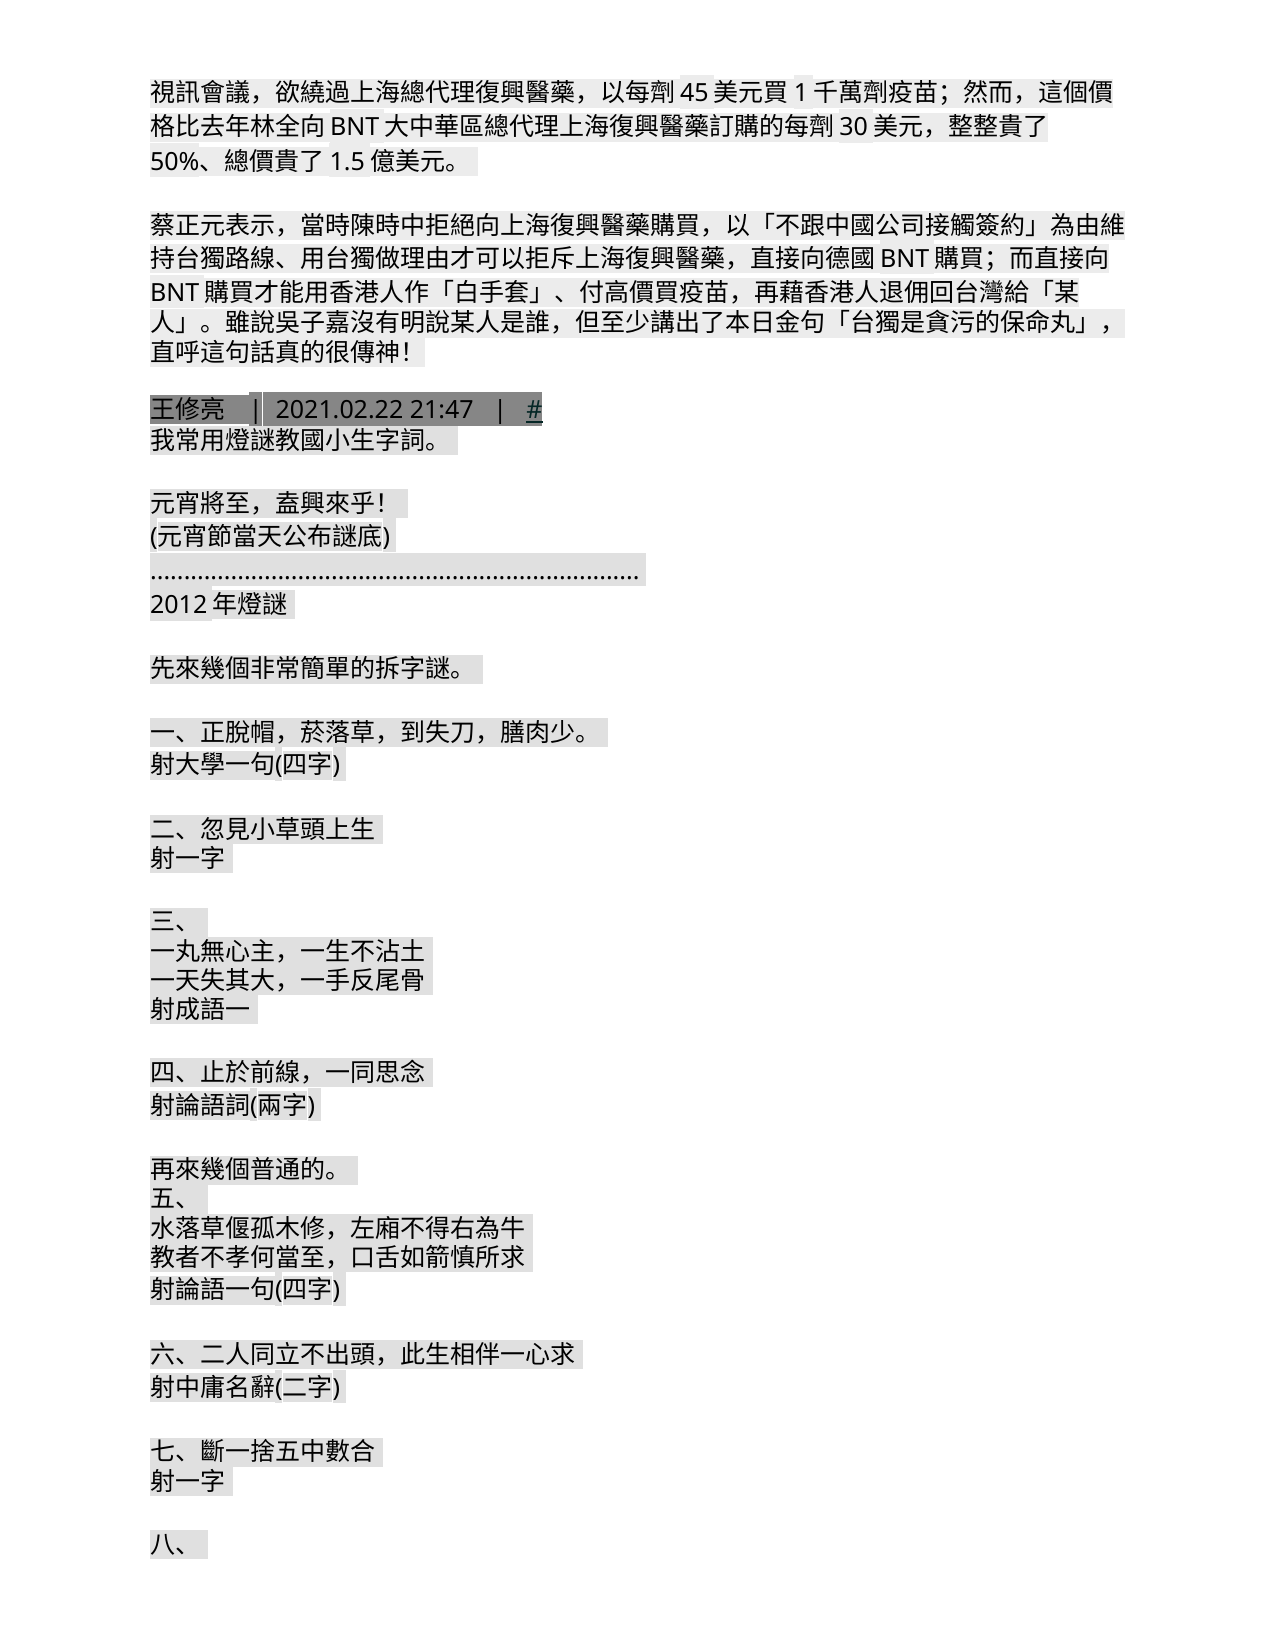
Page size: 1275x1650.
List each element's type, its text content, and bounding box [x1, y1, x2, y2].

text 王修亮 | 2021.02.22 21:47 | # [150, 392, 1125, 426]
text 我常用燈謎教國小生字詞。 元宵將至，盍興來乎！ (元宵節當天公布謎底) ......................................................................... 2012年燈謎 先來幾個非常簡單的拆字謎。 一、正脫帽，菸落草，到失刀，膳肉少。 射大學一句(四字) 二、忽見小草頭上生 射一字 三、 一丸無心主，一生不沾土 一天失其大，一手反尾骨 射成語一 四、止於前線，一同思念 射論語詞(兩字) 再來幾個普通的。 五、 水落草偃孤木修，左廂不得右為牛 教者不孝何當至，口舌如箭慎所求 射論語一句(四字) 六、二人同立不出頭，此生相伴一心求 射中庸名辭(二字) 七、斷一捨五中數合 射一字 八、 [150, 426, 1125, 1559]
text 話語到底還有多少力量？ 陳真 2021. 02. 23. 阿扁一家好幾口人，包括女婿和親家等等等，曾經承認貪污洗錢受賄與內線炒股等等罪行，但他們卻始終缺乏罪惡感。為什麼呢？因為這就好像在一個詐騙犯罪集團裏頭，有誰會因為斂財而感到愧疚？更何況相較於其它犯罪成員，扁家之貪污哪比得上？差太遠了！ 扁家貪污金額雖然高達至少數十億，但是就如扁家 "惟一一個"(？)清白者--阿扁女兒陳幸妤所說，"民進黨哪個人沒有拿到我爸爸的錢？" 扁嫂吳淑珍甚至公開在電視上講得更直接，她說，"大家都嘛是約好在飯店分錢，各自拿麻布袋來裝錢"，"簽名帳冊都還在"，並威脅 "不要惹我生氣，否則就把這些兔崽子統統抖出來"。 我曾經天真以為，扁家貪污案搞到這麼難看，往後綠營倘若再度執政，應該會有所警惕收斂。沒想到，事實卻剛好相反，貪污規模更大，更普遍，更巨大，更猖狂，更加肆無忌憚。你看，隨便一個慶富案就是幾百億起跳。但你回頭看當年扁家貪污，貪得多辛苦啊，還得到處跟友人收集發票，幾百幾千地報假帳，或是跟百貨公司老闆索取禮券，真是太寒酸了。 在這個綠色大權整個一把抓的年代，隨便報公帳根本就是例行之事，哪叫貪污？過去國民黨是國庫通黨庫，現在這個貪污人渣黨卻是國庫視同自家金庫，直接通內褲。 我們買東西絕對是儘可能殺低價，但他卻是拼命喊高價，不付高價不買。不管是跟美國人買幾千億武器，或是買什麼風力發電，統統都要買得比行情價要高出許多才行；買得太便宜哪來上下其手的利潤空間？如今連買疫苗居然也要出高價來買，它媽的真是喪心病狂。 這些人渣不是在從政，而是拼命掏空台灣，大家爭先恐後搶錢搶資源搶位置，大撈特撈，甚至把政策當成自家生意，比方說引進外勞，居然也能由私人取代政府與它國進行談判。 我曾天真以為，阿扁執政的那幾年，應該就是台灣污穢政治的最高潮了，沒想到只是餐前小菜而已。當人渣犯罪集團再度取得政權，短短幾年，整個台灣居然變成這樣一種瘋狂荒唐的局面，豺狼當道，雞犬昇天，各種貪贓枉法罄竹難書，而且根本已經毫無分寸可言。 這還不令人意外，畢竟當一群歹徒闖入銀行，完全掌控，難道他還會客客氣氣去提款機前偷偷領個五千八萬嗎？最讓人感到不可思議的是，這樣一個貪贓枉法程度世所罕見的犯罪集團，卻居然獲得台灣所謂民主選舉史上的破天荒、破紀錄最高票。你有沒有想過這意味著什麼？意味著同樣是 "黨外"，處境卻今昔大不同。 在過去，人們飽受壓制，明知執政者惡行，卻不敢怒也不敢言。因此，當你做為一個黨外人士，站出來說出大家心底話時，一點點話語馬上就會像野火燎原那樣蔓延出一股澎湃熱情，因為人們基本上是在乎善惡是非的。這也說明了為何在當年黨外群眾集會上，群眾往往熱淚盈眶熱血沸騰的原因，因為你說出他深藏心底卻不敢說出的痛苦。 但是，綠色當權的年代，卻不僅僅是依靠恐懼來統治，更依靠一種藉以混淆是非的 "敵我二分" 的洗腦方式：一來讓人們對於是非善惡麻木不仁，甚至絲毫無感，二來則是藉著 "仇中反華" 塑造一種純屬虛構的所謂外來威脅，讓人們誤以為這樣一種外來威脅才是真實有害的，而一般之善惡是非相較之下就變得不重要，或是變成一種 "自己人" 的家內事，而一切非綠之異己則是屬於 "敵人"；自己人犯錯無妨，可原諒，可呵護，但是敵人就是敵人，敵人就算是對的，也是錯的，就算是善的，也會被視為邪惡的。 這些話，過去二十幾年來我已經講過不知道幾百萬遍。過去黨外時代，一句話講一遍就能震聾發聵，力拔山河。現在的 "黨外"，卻是講幾百萬遍也不過只是給自己招來永無止盡的禍患而已，人們根本無感；不但無感，而且會認為他比你還懂，對你充滿鄙夷與仇視，因為你就是敵人。 許多時候，我覺得，如果台灣人如此樂於擁護一群人渣蟑螂當自己的王，其實也沒啥好說的了，畢竟該說的都已經重覆說過幾百萬遍。你跟他說祖國的良善與和平，他說那你趕緊滾去對岸住啊；你跟他說美國的極端邪惡血腥與殘暴，人渣黨如何貪污腐敗，他只會說一句我們是民主社會好驕傲。當人們普遍蠢到這種地步，你還能跟他說什麼？ 你看，就連打疫苗這樣一種中性議題，居然也能被炒作成誰敢說不反對中國疫苗，誰就是 “配合中國統戰、吃裡扒外的台奸”。 在這個意義上，"細微" 話語確實已經沒有多大用處，惟一還有一點力量的是：不願如此束手就擒、坐以待斃者，理當明確表明一種 "大寫的" 態度與方向，那就是支持祖國解放台灣，解脫這樣一種極其可悲、荒謬透頂的殖民地位。簡單說就是沒必要跟歹徒們說教講道理了，也沒法讓腦殘們清醒，只能期待有朝一日真正改朝換代，透過話語以外更真切實際的力量撥亂反正，還給兩岸一片清淨的天空。 ===================== 吳子嘉驚爆陳時中買疫苗貴50%密件 蔡正元引金句 : 台獨是貪污的保命丸 新頭殼newtalk 謝亞庭 綜合報導 發布 2021.02.22 日前傳出最快2月底由疫苗全球取得機制（COVAX）平台分配的AZ疫苗能夠順利抵台。然而，今日卻遭美麗島電子報董事長吳子嘉爆料，直指陳時中為保護居中牽線的信東生技與吳姓立委，公然說謊，對此，前國民黨副秘書長蔡正元今於臉書直呼，吳子嘉作為綠營媒體人，講出本日金句「台獨是貪污的保命丸」！ 蔡正元於臉書發文，針對吳子嘉今公布秘密文件，指出陳時中去年底派人與德國BNT開視訊會議，欲繞過上海總代理復興醫藥，以每劑45美元買1千萬劑疫苗；然而，這個價格比去年林全向BNT大中華區總代理上海復興醫藥訂購的每劑30美元，整整貴了50%、總價貴了1.5億美元。 蔡正元表示，當時陳時中拒絕向上海復興醫藥購買，以「不跟中國公司接觸簽約」為由維持台獨路線、用台獨做理由才可以拒斥上海復興醫藥，直接向德國BNT購買；而直接向BNT購買才能用香港人作「白手套」、付高價買疫苗，再藉香港人退佣回台灣給「某人」。雖說吳子嘉沒有明說某人是誰，但至少講出了本日金句「台獨是貪污的保命丸」，直呼這句話真的很傳神！ [150, 75, 1125, 367]
